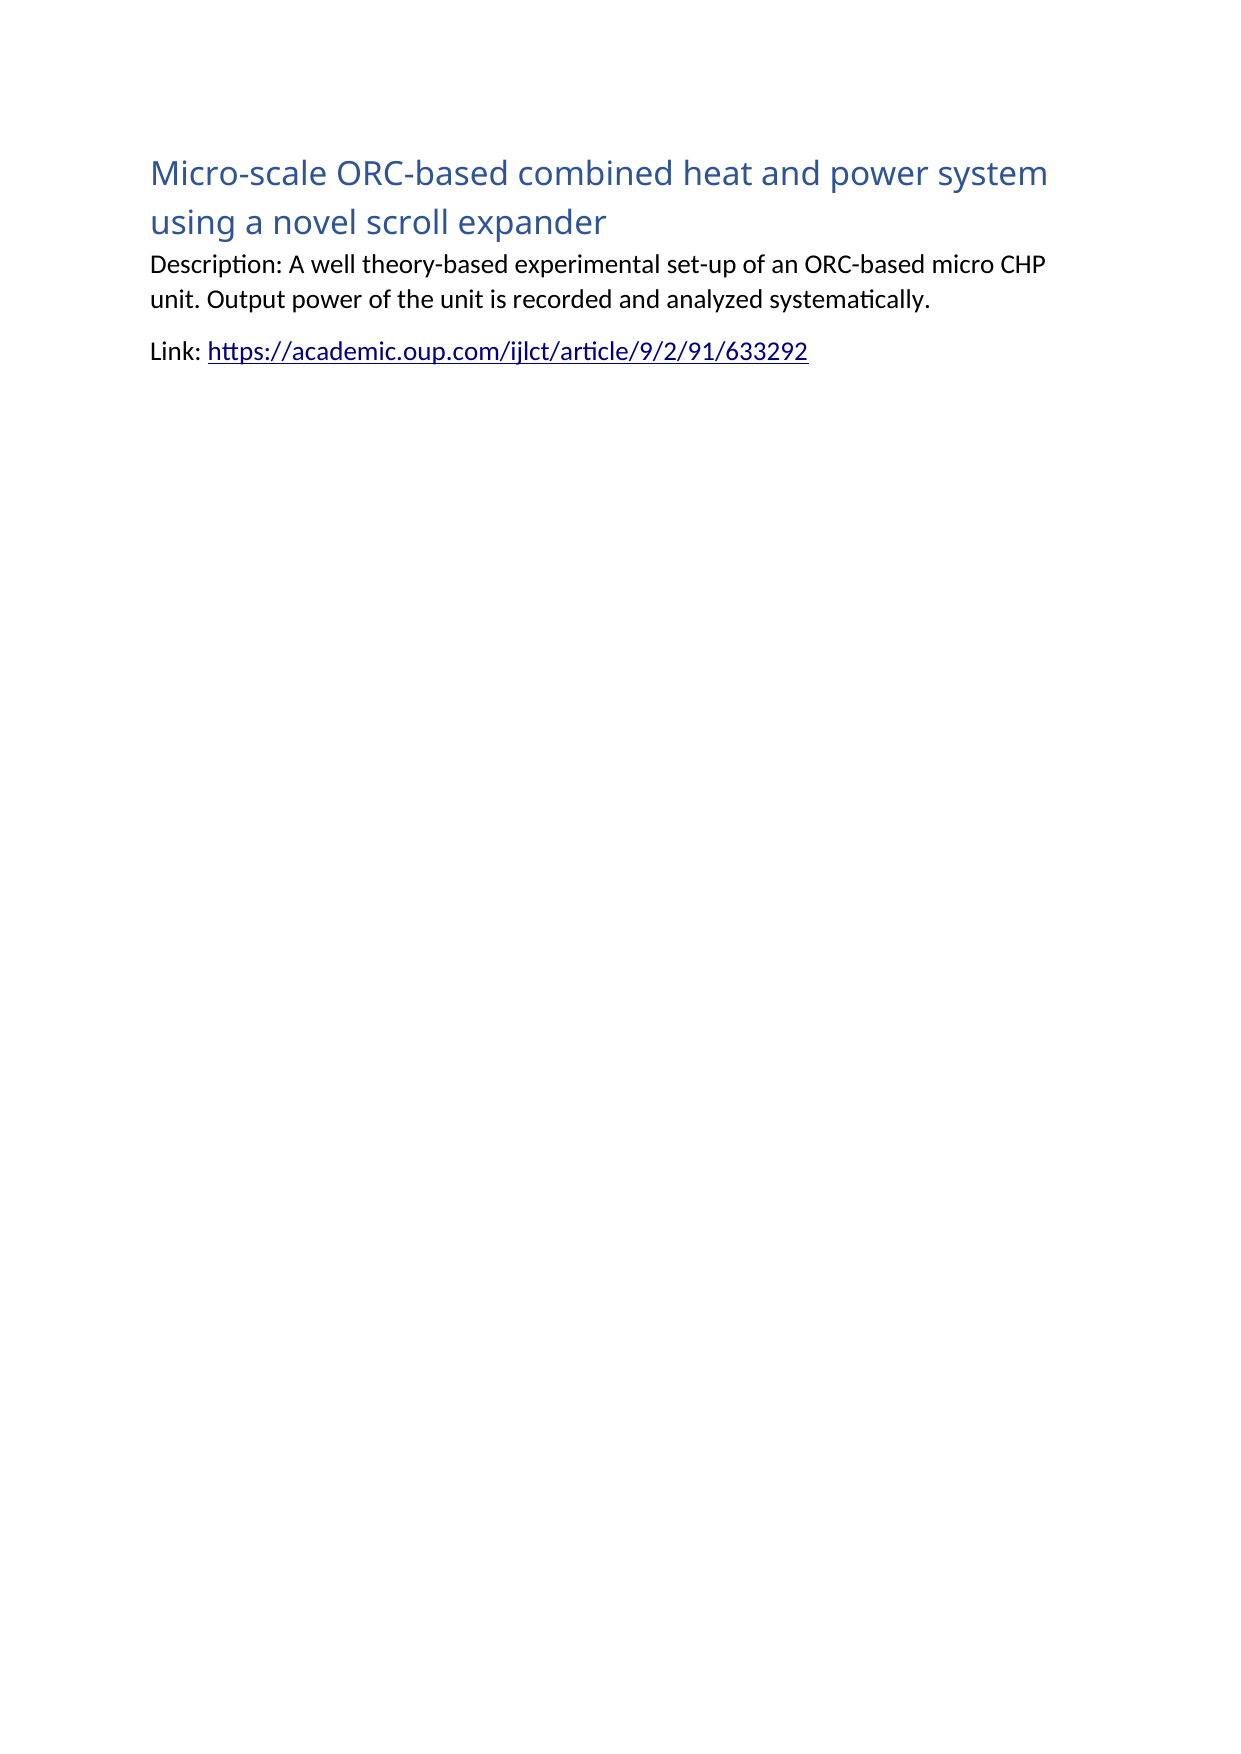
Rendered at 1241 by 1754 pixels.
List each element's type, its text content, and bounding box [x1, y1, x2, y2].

text Link: https://academic.oup.com/ijlct/article/9/2/91/633292 [150, 334, 1090, 367]
subtitle Micro-scale ORC-based combined heat and power system using a novel scroll expander [150, 150, 1090, 244]
text Description: A well theory-based experimental set-up of an ORC-based micro CHP unit. Output power of the unit is recorded and analyzed systematically. [150, 247, 1090, 315]
